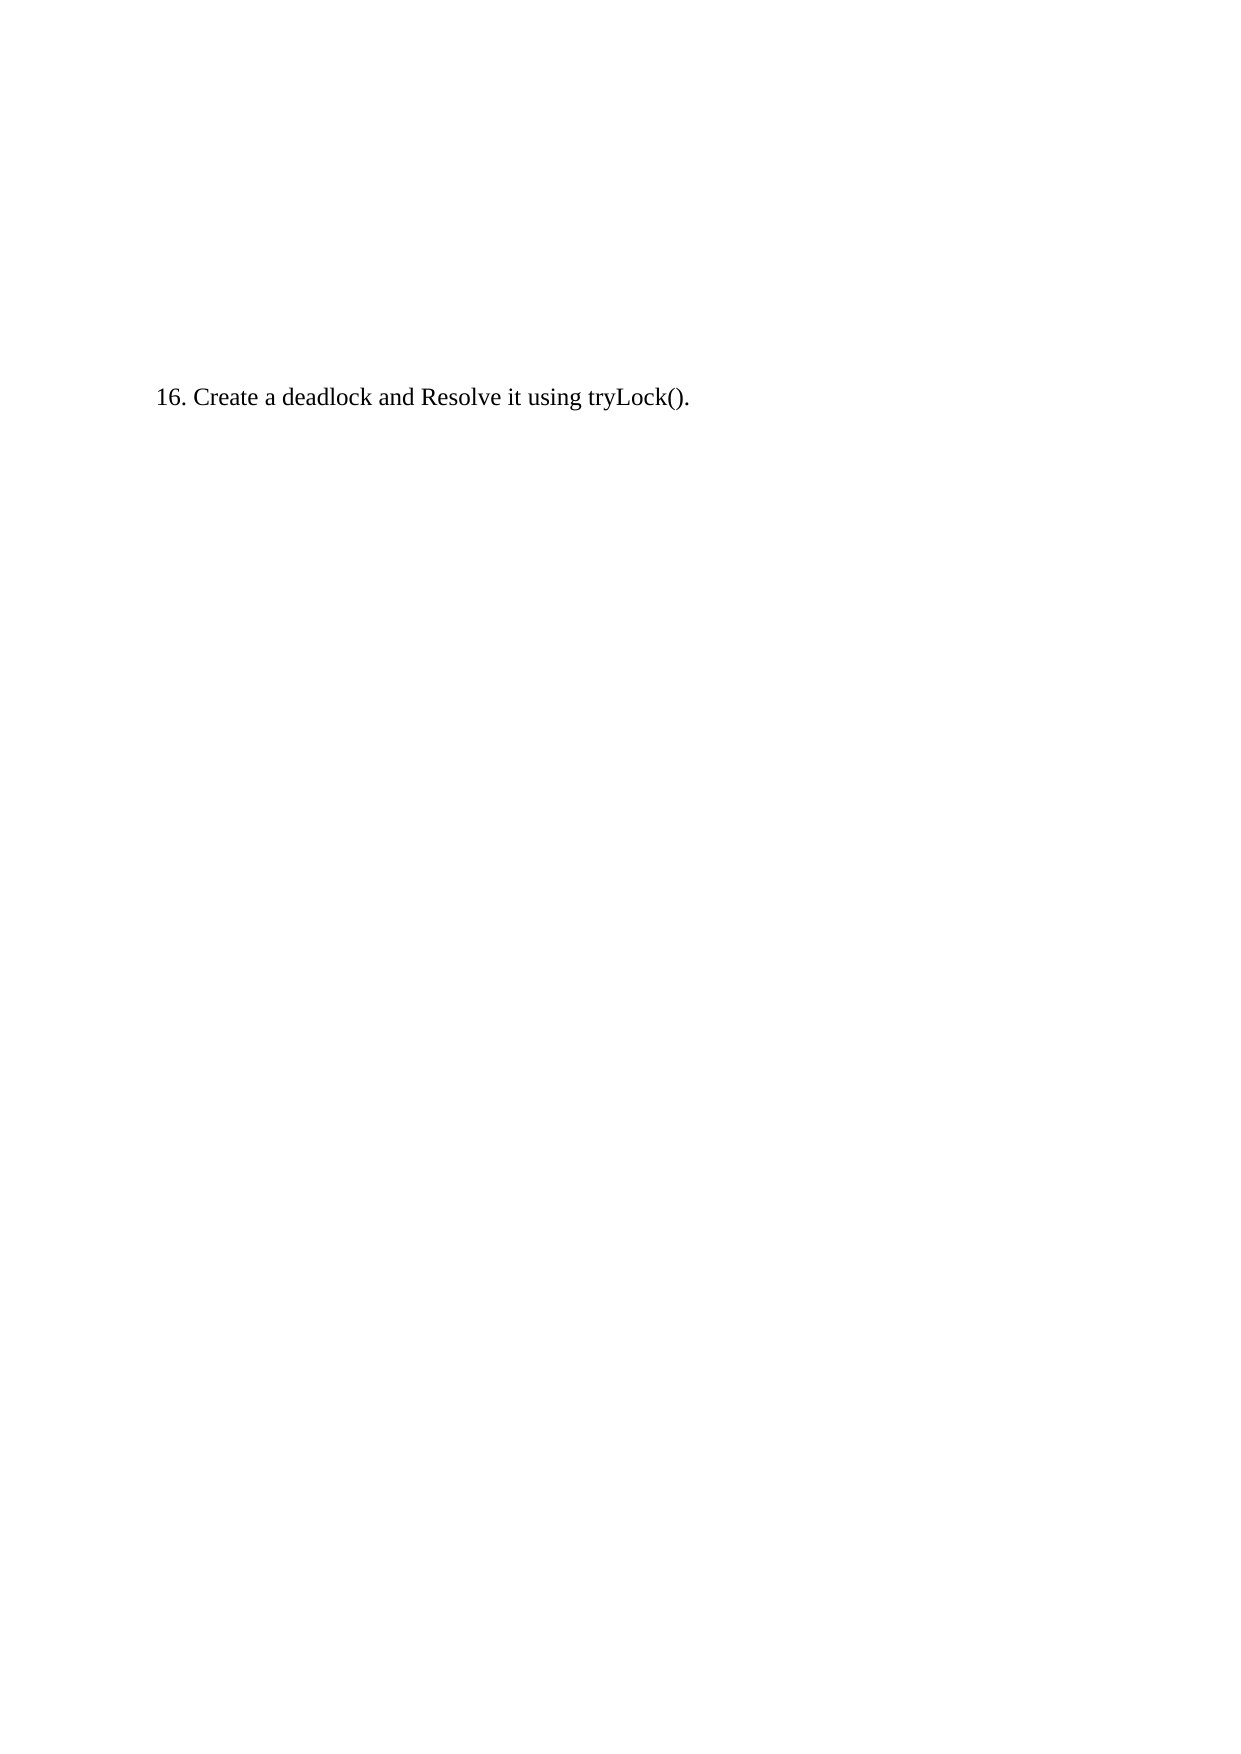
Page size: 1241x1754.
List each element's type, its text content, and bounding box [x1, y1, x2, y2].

list Create a deadlock and Resolve it using tryLock(). [156, 382, 1122, 411]
